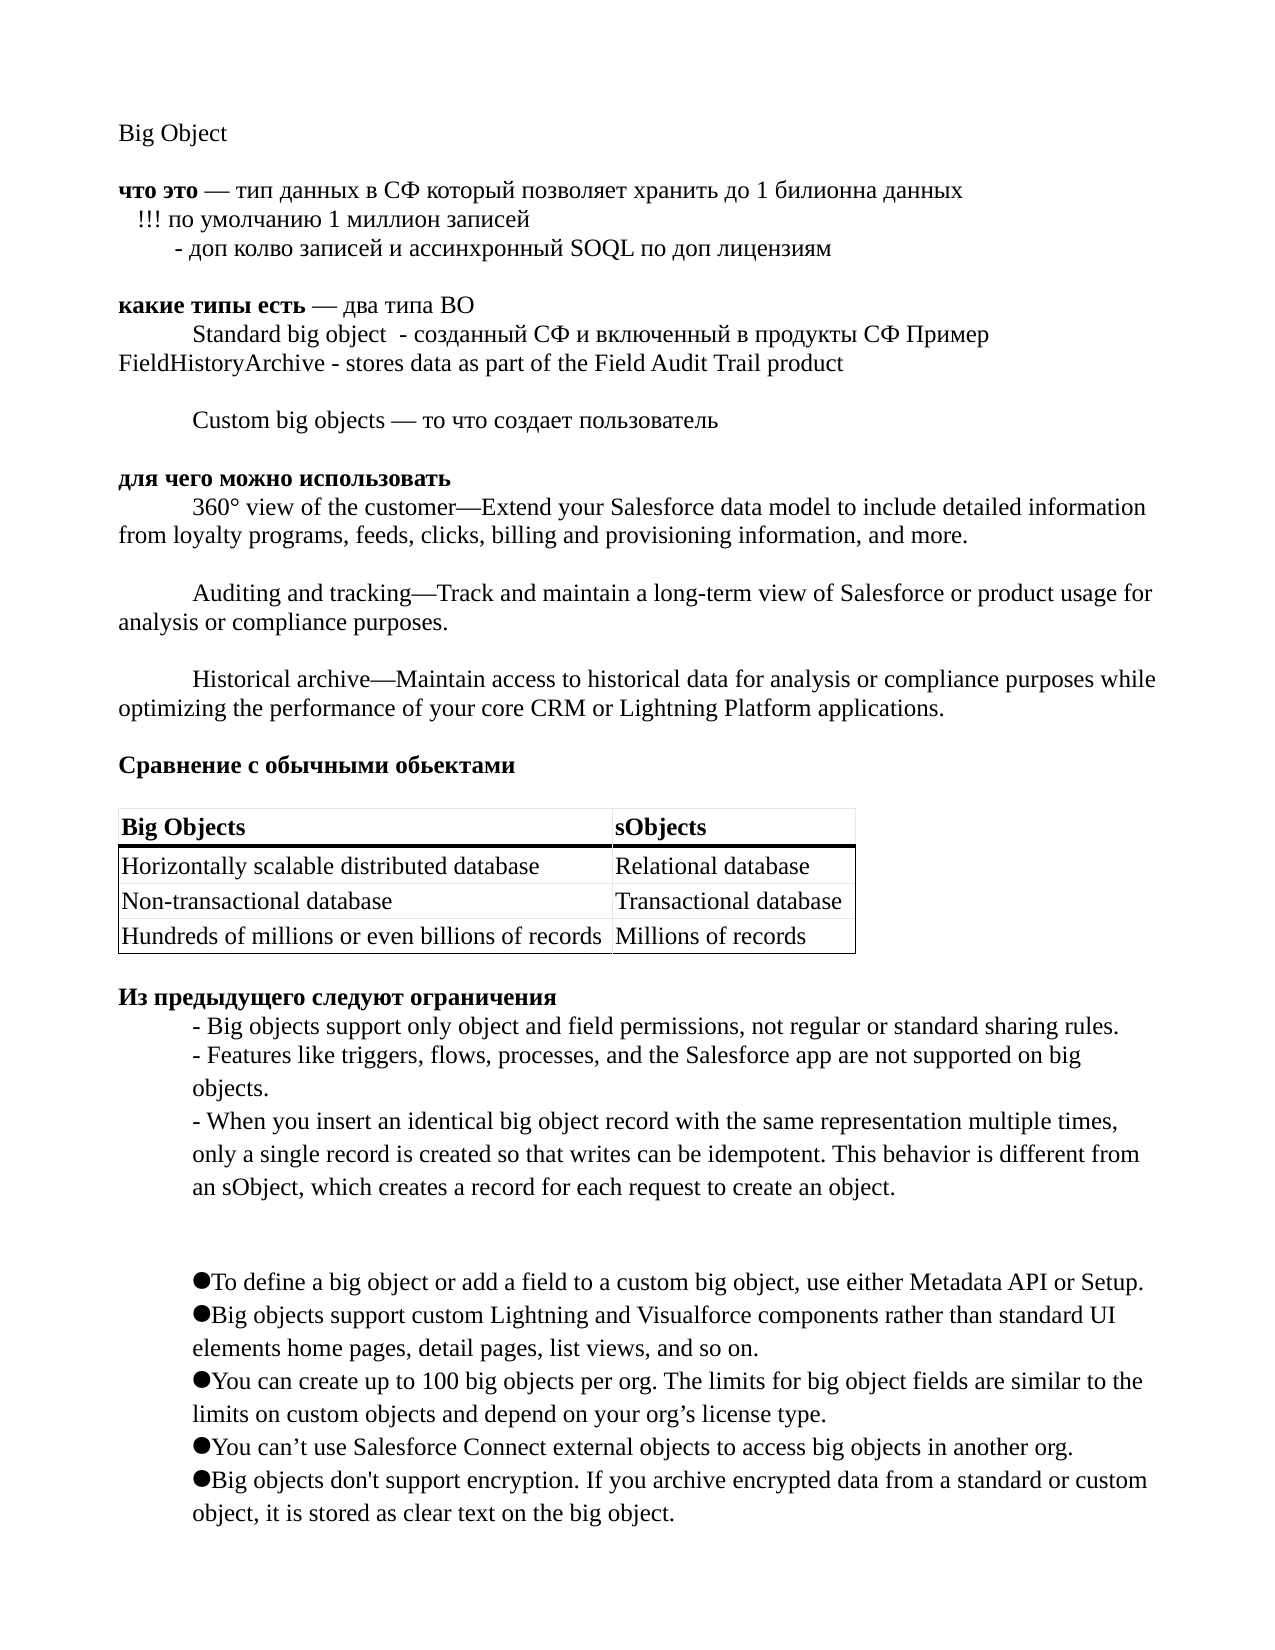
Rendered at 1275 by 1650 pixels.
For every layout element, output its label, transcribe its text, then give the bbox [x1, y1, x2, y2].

table_cell Hundreds of millions or even billions of records [119, 919, 612, 952]
text Historical archive—Maintain access to historical data for analysis or compliance purposes while optimizing the performance of your core CRM or Lightning Platform applications. [118, 664, 1157, 751]
text Big Object [118, 118, 1157, 147]
text Сравнение с обычными обьектами [118, 751, 1157, 779]
list - Features like triggers, flows, processes, and the Salesforce app are not supported on big objects. [118, 1040, 1157, 1101]
list To define a big object or add a field to a custom big object, use either Metadata API or Setup. [118, 1267, 1157, 1296]
table_cell Horizontally scalable distributed database [119, 848, 612, 883]
table_cell Relational database [613, 848, 855, 883]
list Big objects don't support encryption. If you archive encrypted data from a standard or custom object, it is stored as clear text on the big object. [118, 1465, 1157, 1527]
text Custom big objects — то что создает пользователь для чего можно использовать 360° view of the customer—Extend your Salesforce data model to include detailed information from loyalty programs, feeds, clicks, billing and provisioning information, and more. [118, 406, 1157, 549]
list You can’t use Salesforce Connect external objects to access big objects in another org. [118, 1432, 1157, 1461]
text Из предыдущего следуют ограничения - Big objects support only object and field permissions, not regular or standard sharing rules. [118, 982, 1157, 1040]
text что это — тип данных в СФ который позволяет хранить до 1 билионна данных !!! по умолчанию 1 миллион записей - доп колво записей и ассинхронный SOQL по доп лицензиям какие типы есть — два типа BO Standard big object - созданный СФ и включенный в продукты СФ Пример FieldHistoryArchive - stores data as part of the Field Audit Trail product [118, 147, 1157, 406]
table_cell Transactional database [613, 884, 855, 918]
list You can create up to 100 big objects per org. The limits for big object fields are similar to the limits on custom objects and depend on your org’s license type. [118, 1366, 1157, 1428]
table_cell Non-transactional database [119, 884, 612, 918]
list Big objects support custom Lightning and Visualforce components rather than standard UI elements home pages, detail pages, list views, and so on. [118, 1300, 1157, 1362]
table_header sObjects [613, 809, 855, 844]
table_cell Millions of records [613, 919, 855, 952]
table_header Big Objects [119, 809, 612, 844]
list - When you insert an identical big object record with the same representation multiple times, only a single record is created so that writes can be idempotent. This behavior is different from an sObject, which creates a record for each request to create an object. [118, 1106, 1157, 1201]
text Auditing and tracking—Track and maintain a long-term view of Salesforce or product usage for analysis or compliance purposes. [118, 578, 1157, 636]
